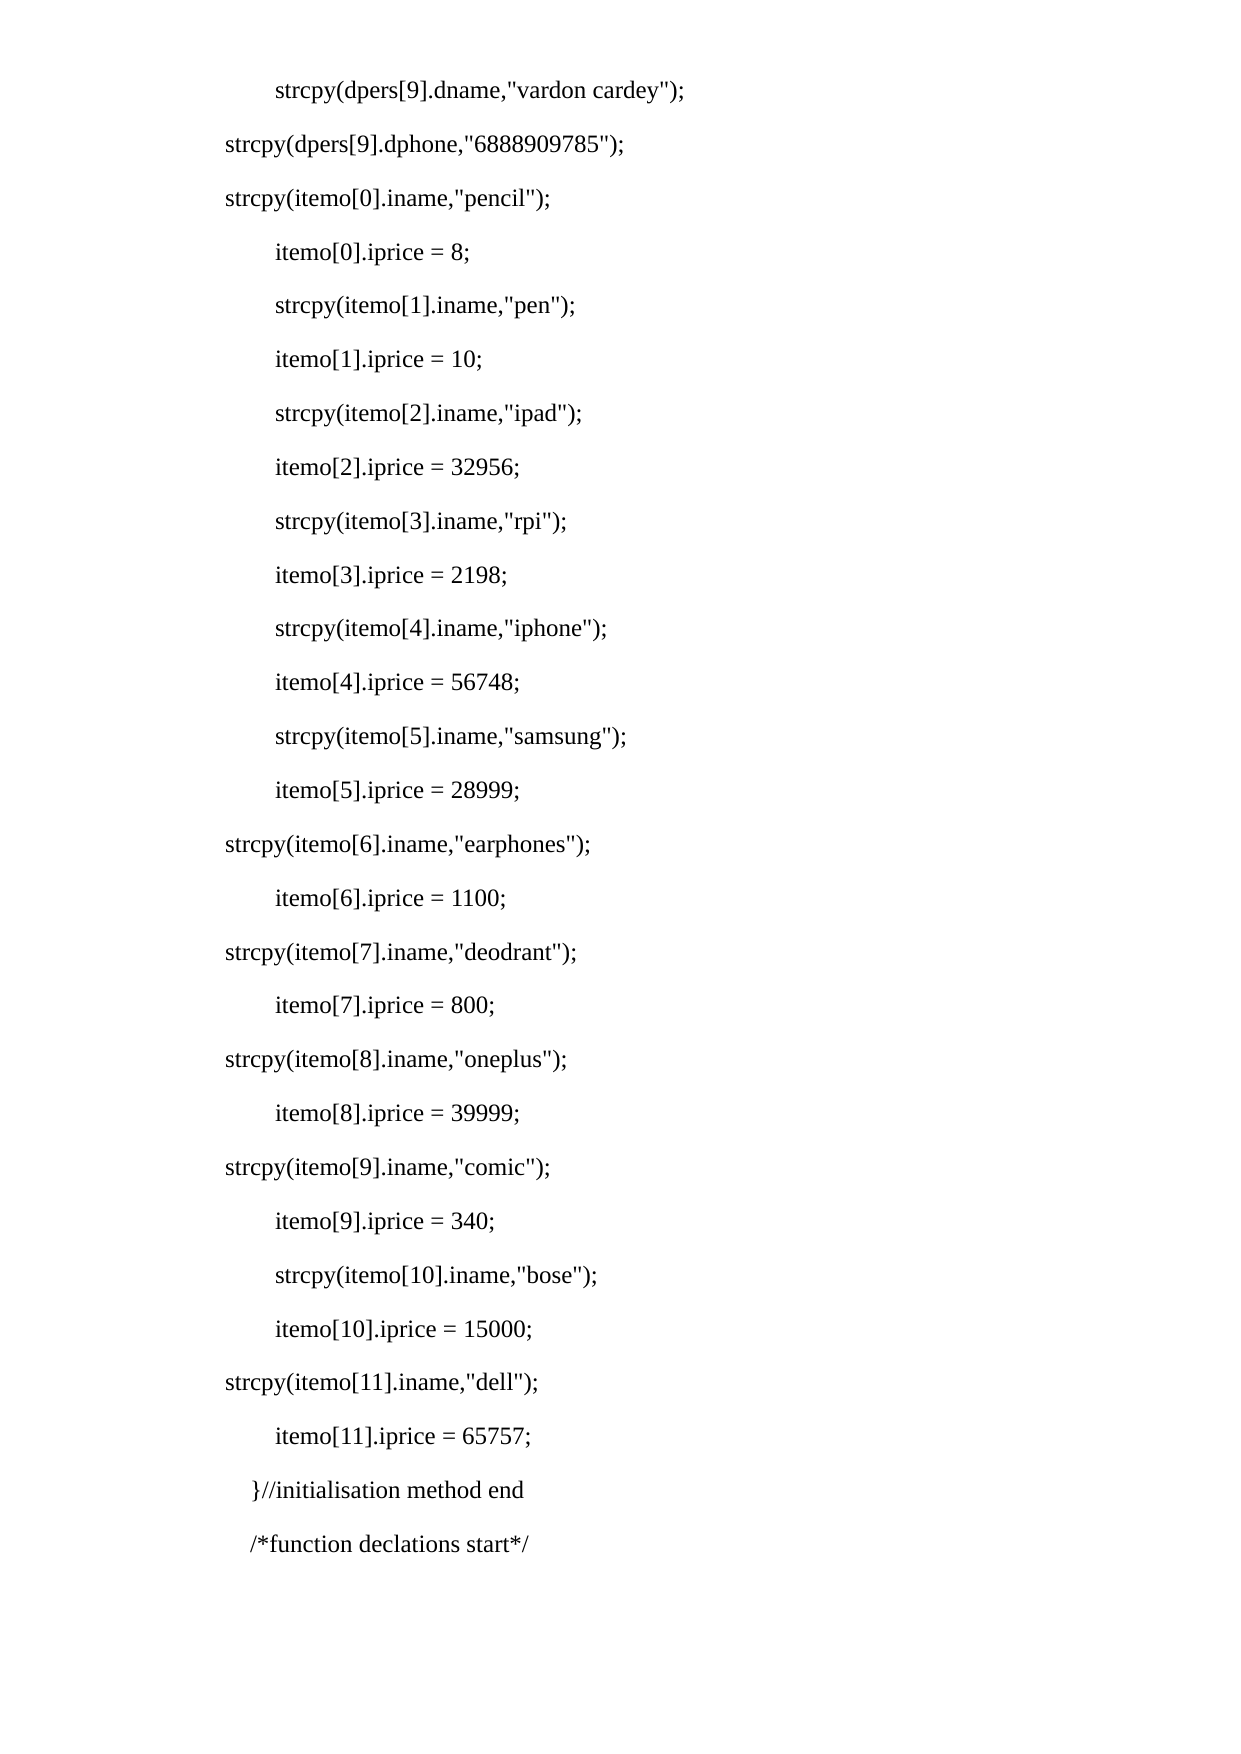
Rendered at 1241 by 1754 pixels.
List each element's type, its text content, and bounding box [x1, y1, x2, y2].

text itemo[1].iprice = 10; [225, 344, 1090, 373]
text strcpy(itemo[3].iname,"rpi"); [225, 506, 1090, 534]
text itemo[2].iprice = 32956; [225, 452, 1090, 481]
text itemo[11].iprice = 65757; [225, 1421, 1090, 1450]
text itemo[0].iprice = 8; [225, 237, 1090, 265]
text strcpy(itemo[9].iname,"comic"); [225, 1152, 1090, 1181]
text /*function declations start*/ [225, 1529, 1090, 1558]
text strcpy(itemo[2].iname,"ipad"); [225, 398, 1090, 427]
text itemo[7].iprice = 800; [225, 991, 1090, 1019]
text strcpy(dpers[9].dname,"vardon cardey"); [225, 75, 1090, 104]
text strcpy(itemo[10].iname,"bose"); [225, 1260, 1090, 1288]
text itemo[10].iprice = 15000; [225, 1314, 1090, 1342]
text strcpy(itemo[8].iname,"oneplus"); [225, 1044, 1090, 1073]
text strcpy(itemo[7].iname,"deodrant"); [225, 937, 1090, 965]
text strcpy(itemo[1].iname,"pen"); [225, 290, 1090, 319]
text strcpy(itemo[0].iname,"pencil"); [225, 183, 1090, 211]
text itemo[9].iprice = 340; [225, 1206, 1090, 1235]
text itemo[8].iprice = 39999; [225, 1098, 1090, 1127]
text }//initialisation method end [225, 1475, 1090, 1504]
text itemo[5].iprice = 28999; [225, 775, 1090, 804]
text itemo[4].iprice = 56748; [225, 667, 1090, 696]
text strcpy(itemo[4].iname,"iphone"); [225, 613, 1090, 642]
text strcpy(itemo[5].iname,"samsung"); [225, 721, 1090, 750]
text strcpy(dpers[9].dphone,"6888909785"); [225, 129, 1090, 158]
text strcpy(itemo[6].iname,"earphones"); [225, 829, 1090, 858]
text strcpy(itemo[11].iname,"dell"); [225, 1367, 1090, 1396]
text itemo[3].iprice = 2198; [225, 560, 1090, 588]
text itemo[6].iprice = 1100; [225, 883, 1090, 912]
